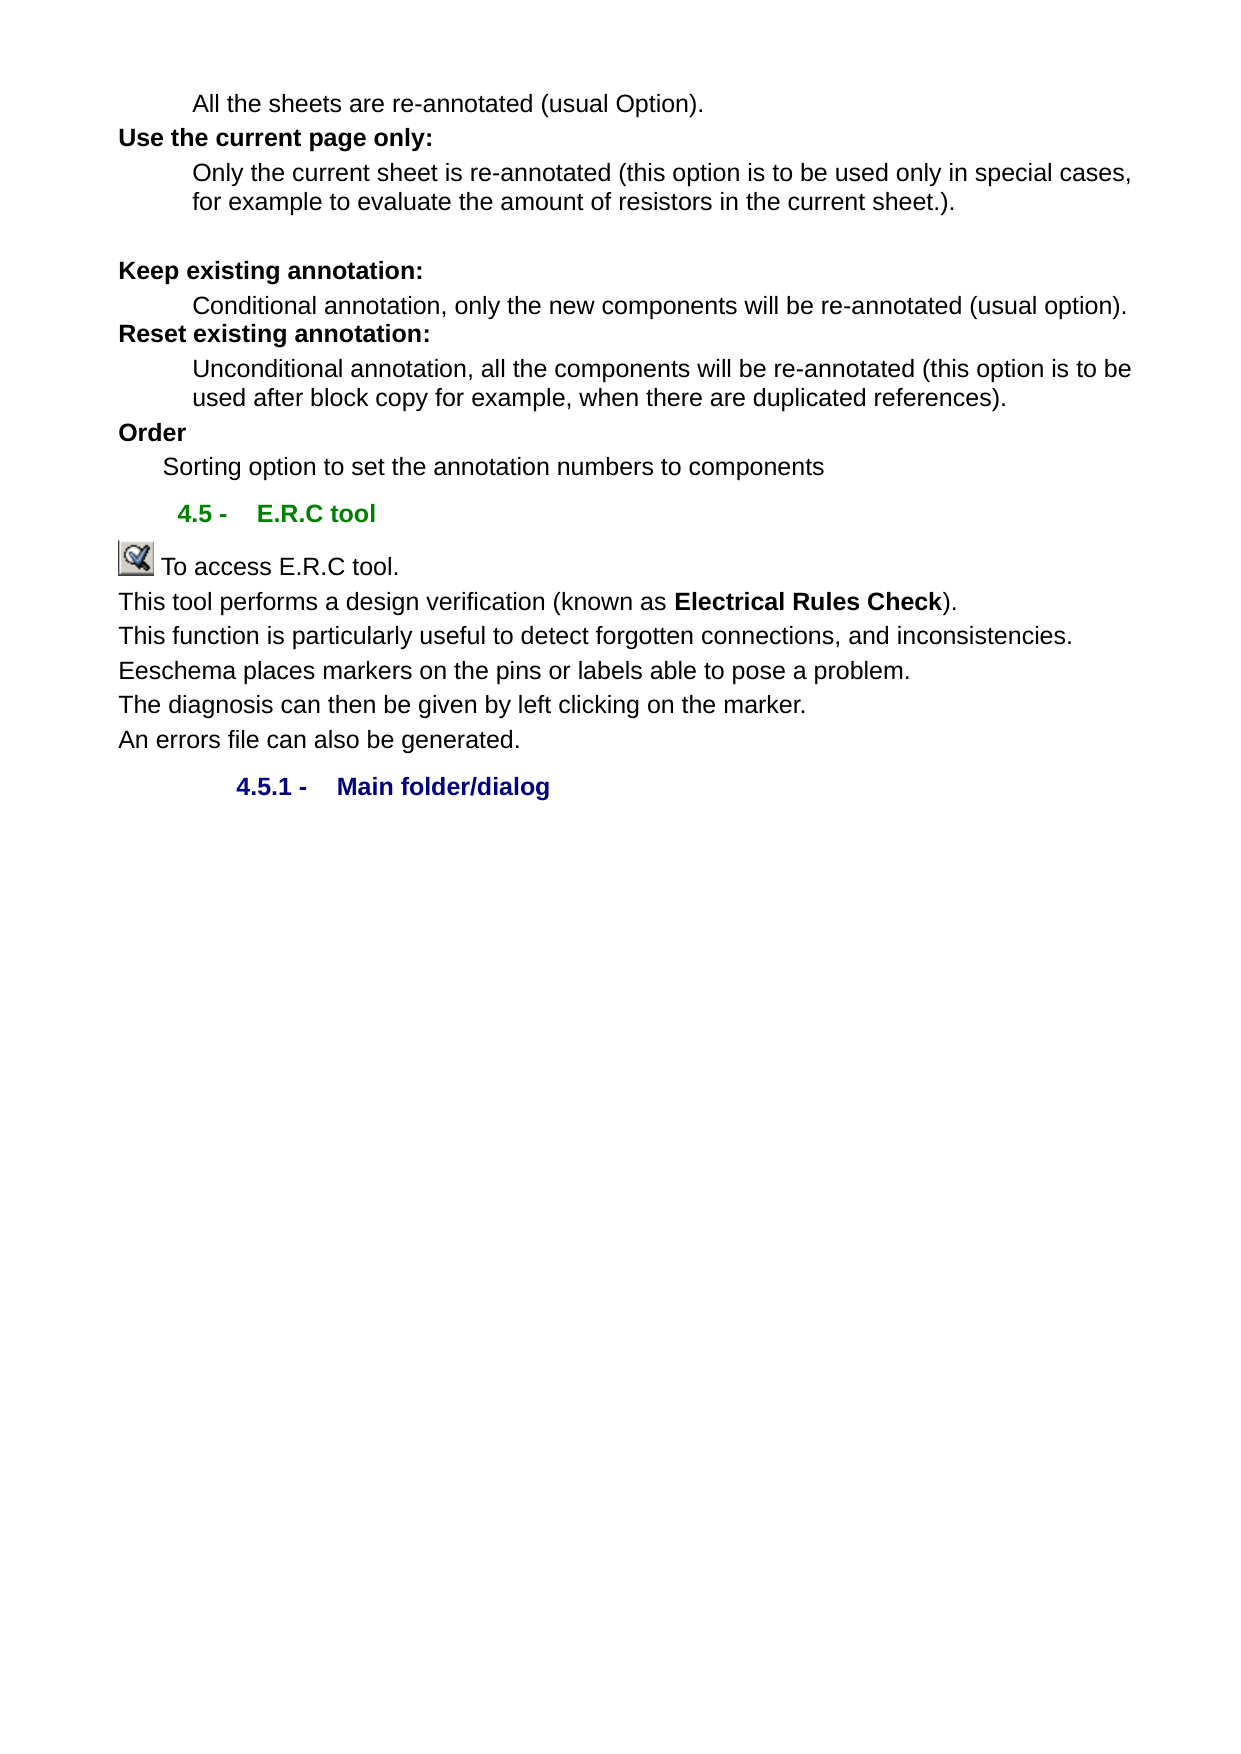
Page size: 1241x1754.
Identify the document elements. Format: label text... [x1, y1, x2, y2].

text This tool performs a design verification (known as Electrical Rules Check). [118, 586, 1152, 615]
text Sorting option to set the annotation numbers to components [162, 452, 1152, 481]
text Order [118, 418, 1152, 446]
text Eeschema places markers on the pins or labels able to pose a problem. [118, 656, 1152, 684]
subtitle Main folder/dialog [236, 772, 1152, 800]
picture [118, 539, 154, 576]
text To access E.R.C tool. [118, 539, 1152, 581]
text This function is particularly useful to detect forgotten connections, and inconsistencies. [118, 621, 1152, 650]
text The diagnosis can then be given by left clicking on the marker. [118, 691, 1152, 719]
text Keep existing annotation: [118, 256, 1152, 285]
text Only the current sheet is re-annotated (this option is to be used only in special cases, for example to evaluate the amount of resistors in the current sheet.). [192, 158, 1152, 215]
text Conditional annotation, only the new components will be re-annotated (usual option). [192, 291, 1152, 319]
text Unconditional annotation, all the components will be re-annotated (this option is to be used after block copy for example, when there are duplicated references). [192, 354, 1152, 412]
text An errors file can also be generated. [118, 725, 1152, 754]
subtitle E.R.C tool [177, 499, 1152, 527]
text All the sheets are re-annotated (usual Option). [192, 88, 1152, 117]
text Reset existing annotation: [118, 319, 1152, 348]
text Use the current page only: [118, 123, 1152, 152]
